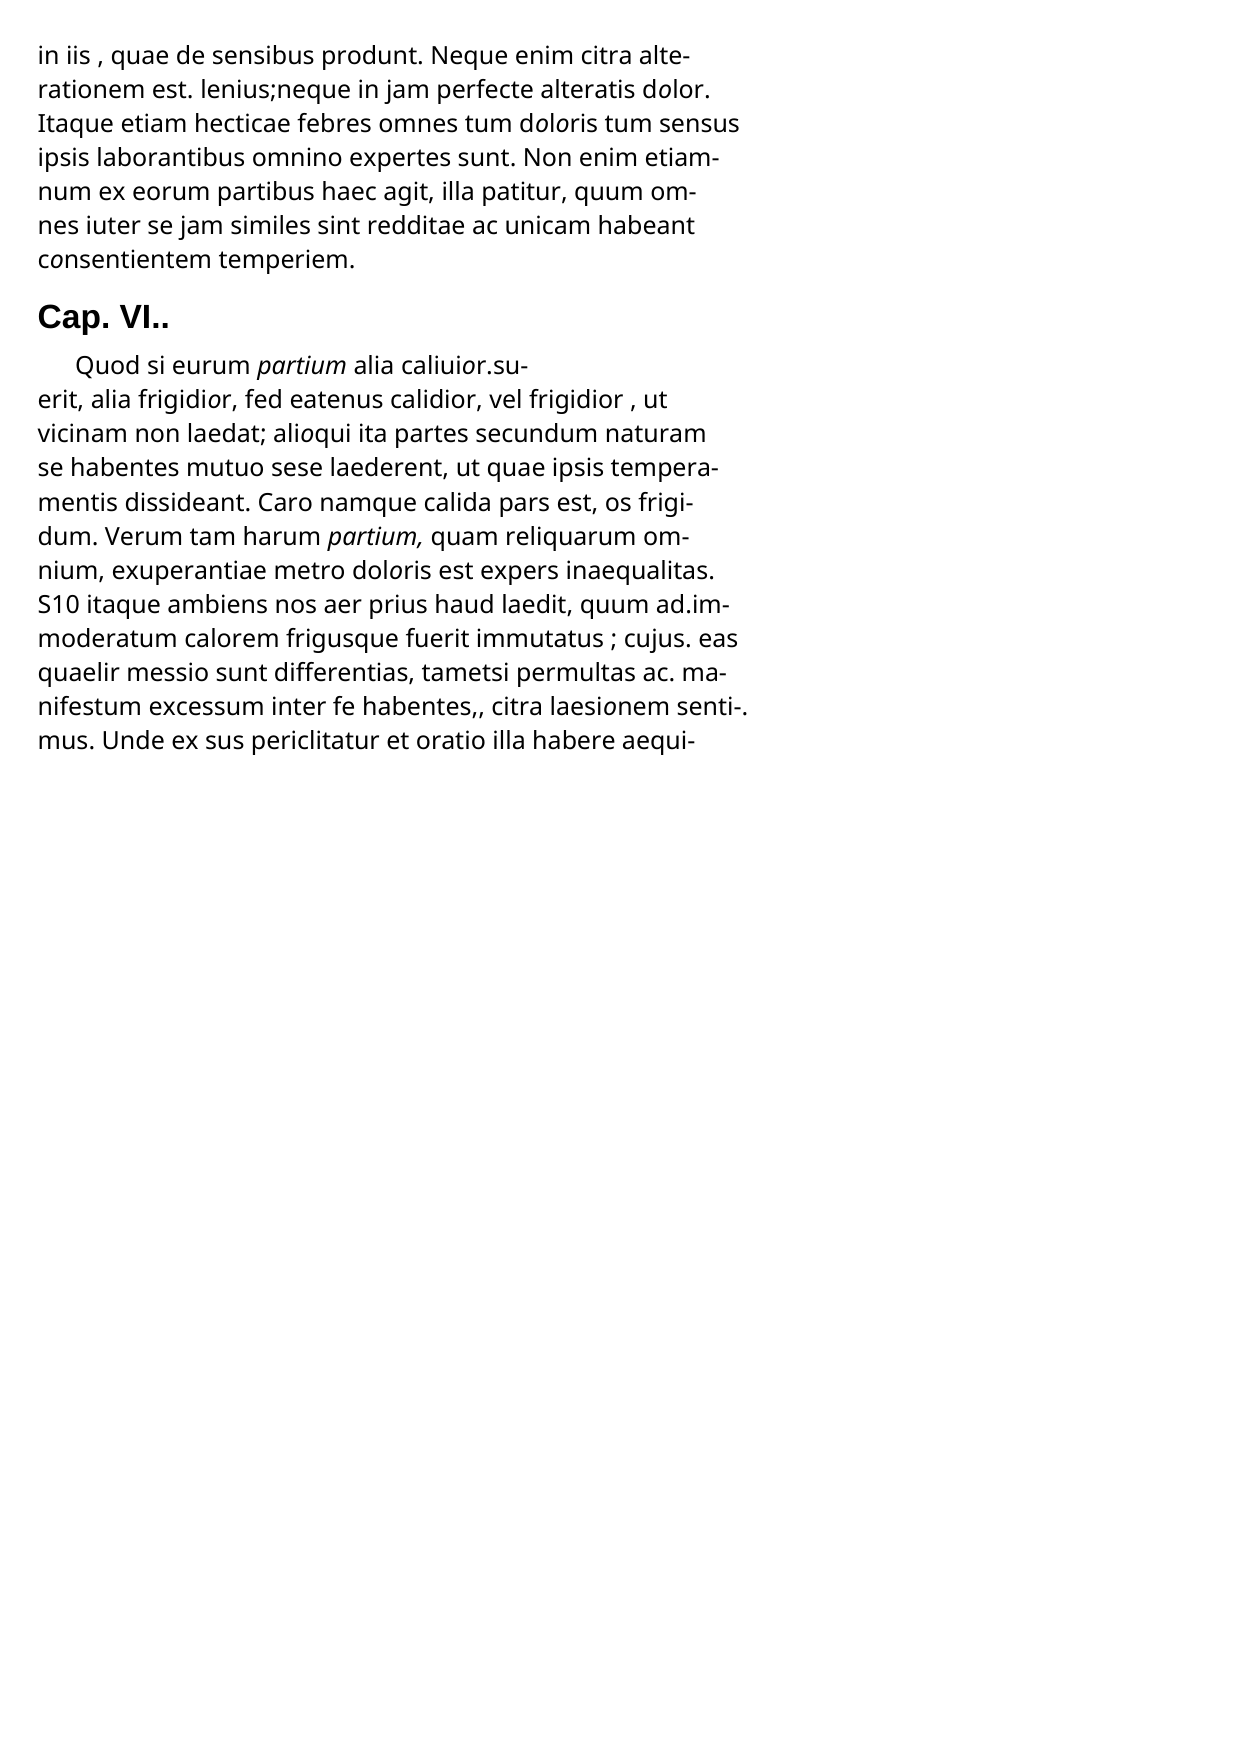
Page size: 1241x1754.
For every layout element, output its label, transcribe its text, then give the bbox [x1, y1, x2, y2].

text Quod si eurum partium alia caliuior.su- erit, alia frigidior, fed eatenus calidior, vel frigidior , ut vicinam non laedat; alioqui ita partes secundum naturam se habentes mutuo sese laederent, ut quae ipsis tempera- mentis dissideant. Caro namque calida pars est, os frigi- dum. Verum tam harum partium, quam reliquarum om- nium, exuperantiae metro doloris est expers inaequalitas. S10 itaque ambiens nos aer prius haud laedit, quum ad.im- moderatum calorem frigusque fuerit immutatus ; cujus. eas quaelir messio sunt differentias, tametsi permultas ac. ma- nifestum excessum inter fe habentes,, citra laesionem senti-. mus. Unde ex sus periclitatur et oratio illa habere aequi- [37, 348, 1203, 757]
text in iis , quae de sensibus produnt. Neque enim citra alte- rationem est. lenius;neque in jam perfecte alteratis dolor. Itaque etiam hecticae febres omnes tum doloris tum sensus ipsis laborantibus omnino expertes sunt. Non enim etiam- num ex eorum partibus haec agit, illa patitur, quum om- nes iuter se jam similes sint redditae ac unicam habeant consentientem temperiem. [37, 37, 1203, 276]
subtitle Cap. VI.. [37, 297, 1203, 335]
